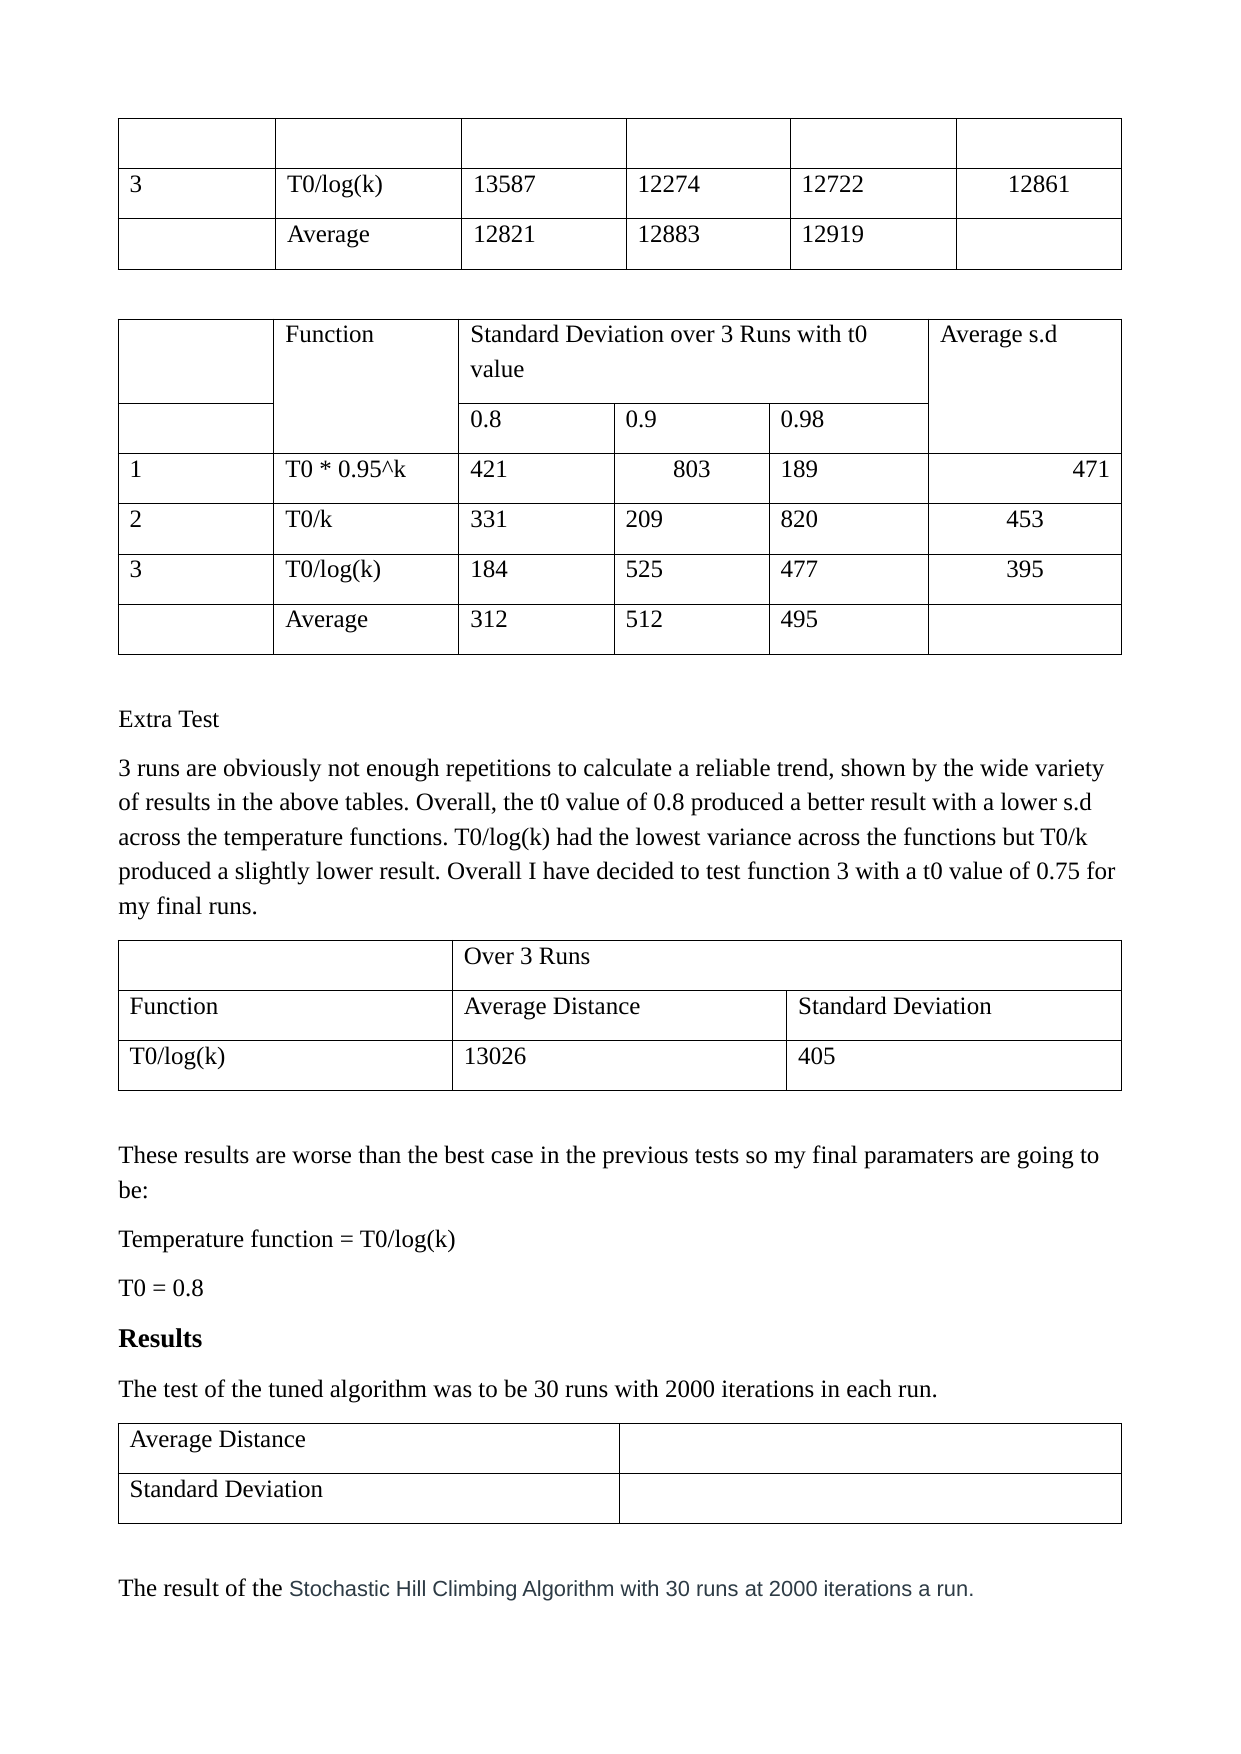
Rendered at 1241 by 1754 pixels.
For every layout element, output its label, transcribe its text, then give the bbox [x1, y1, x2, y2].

table_cell 331 [459, 504, 614, 553]
table_cell [627, 119, 790, 168]
table_cell T0/k [274, 504, 458, 553]
text Results [118, 1322, 1122, 1353]
table_cell [791, 119, 956, 168]
table_cell 0.8 [459, 404, 614, 453]
table_cell T0 * 0.95^k [274, 454, 458, 503]
table_cell T0/log(k) [119, 1041, 452, 1090]
table_header Average Distance [119, 1424, 619, 1473]
text Temperature function = T0/log(k) [118, 1224, 1122, 1252]
table_cell 395 [929, 555, 1121, 603]
table_cell 0.9 [615, 404, 769, 453]
table_cell 495 [770, 605, 928, 654]
table_cell [620, 1474, 1121, 1523]
table_header Function [274, 320, 458, 453]
table_cell 184 [459, 555, 614, 603]
table_cell 405 [787, 1041, 1121, 1090]
table_cell [276, 119, 461, 168]
table_cell 3 [119, 169, 275, 218]
table_cell [119, 605, 273, 654]
table_cell 12919 [791, 219, 956, 268]
table_cell 0.98 [770, 404, 928, 453]
text The result of the Stochastic Hill Climbing Algorithm with 30 runs at 2000 iterations a run. [118, 1573, 1122, 1602]
table_header [620, 1424, 1121, 1473]
table_cell 820 [770, 504, 928, 553]
table_cell 13587 [462, 169, 626, 218]
table_header Over 3 Runs [453, 941, 1121, 990]
text Extra Test [118, 704, 1122, 732]
table_cell 189 [770, 454, 928, 503]
table_header Average s.d [929, 320, 1121, 453]
table_cell 3 [119, 555, 273, 603]
table_cell 12722 [791, 169, 956, 218]
table_cell [119, 119, 275, 168]
table_cell Average Distance [453, 991, 786, 1040]
text 3 runs are obviously not enough repetitions to calculate a reliable trend, shown by the wide variety of results in the above tables. Overall, the t0 value of 0.8 produced a better result with a lower s.d across the temperature functions. T0/log(k) had the lowest variance across the functions but T0/k produced a slightly lower result. Overall I have decided to test function 3 with a t0 value of 0.75 for my final runs. [118, 753, 1122, 919]
table_cell 209 [615, 504, 769, 553]
table_cell 12274 [627, 169, 790, 218]
table_cell [929, 605, 1121, 654]
table_cell 12883 [627, 219, 790, 268]
table_cell 13026 [453, 1041, 786, 1090]
table_cell 525 [615, 555, 769, 603]
table_cell [462, 119, 626, 168]
table_cell 471 [929, 454, 1121, 503]
table_cell 421 [459, 454, 614, 503]
table_header [119, 941, 452, 990]
table_cell 312 [459, 605, 614, 654]
table_cell 512 [615, 605, 769, 654]
table_cell T0/log(k) [276, 169, 461, 218]
table_cell 12861 [957, 169, 1121, 218]
table_cell Standard Deviation [787, 991, 1121, 1040]
table_cell 1 [119, 454, 273, 503]
table_cell T0/log(k) [274, 555, 458, 603]
table_header [119, 320, 273, 403]
table_header Standard Deviation over 3 Runs with t0 value [459, 320, 928, 403]
table_cell [957, 119, 1121, 168]
table_cell Function [119, 991, 452, 1040]
text T0 = 0.8 [118, 1273, 1122, 1302]
text These results are worse than the best case in the previous tests so my final paramaters are going to be: [118, 1140, 1122, 1203]
text The test of the tuned algorithm was to be 30 runs with 2000 iterations in each run. [118, 1374, 1122, 1402]
table_cell [957, 219, 1121, 268]
table_cell [119, 219, 275, 268]
table_cell [119, 404, 273, 453]
table_cell Average [276, 219, 461, 268]
table_cell 477 [770, 555, 928, 603]
table_cell 12821 [462, 219, 626, 268]
table_cell 453 [929, 504, 1121, 553]
table_cell Average [274, 605, 458, 654]
table_cell 2 [119, 504, 273, 553]
table_cell 803 [615, 454, 769, 503]
table_cell Standard Deviation [119, 1474, 619, 1523]
